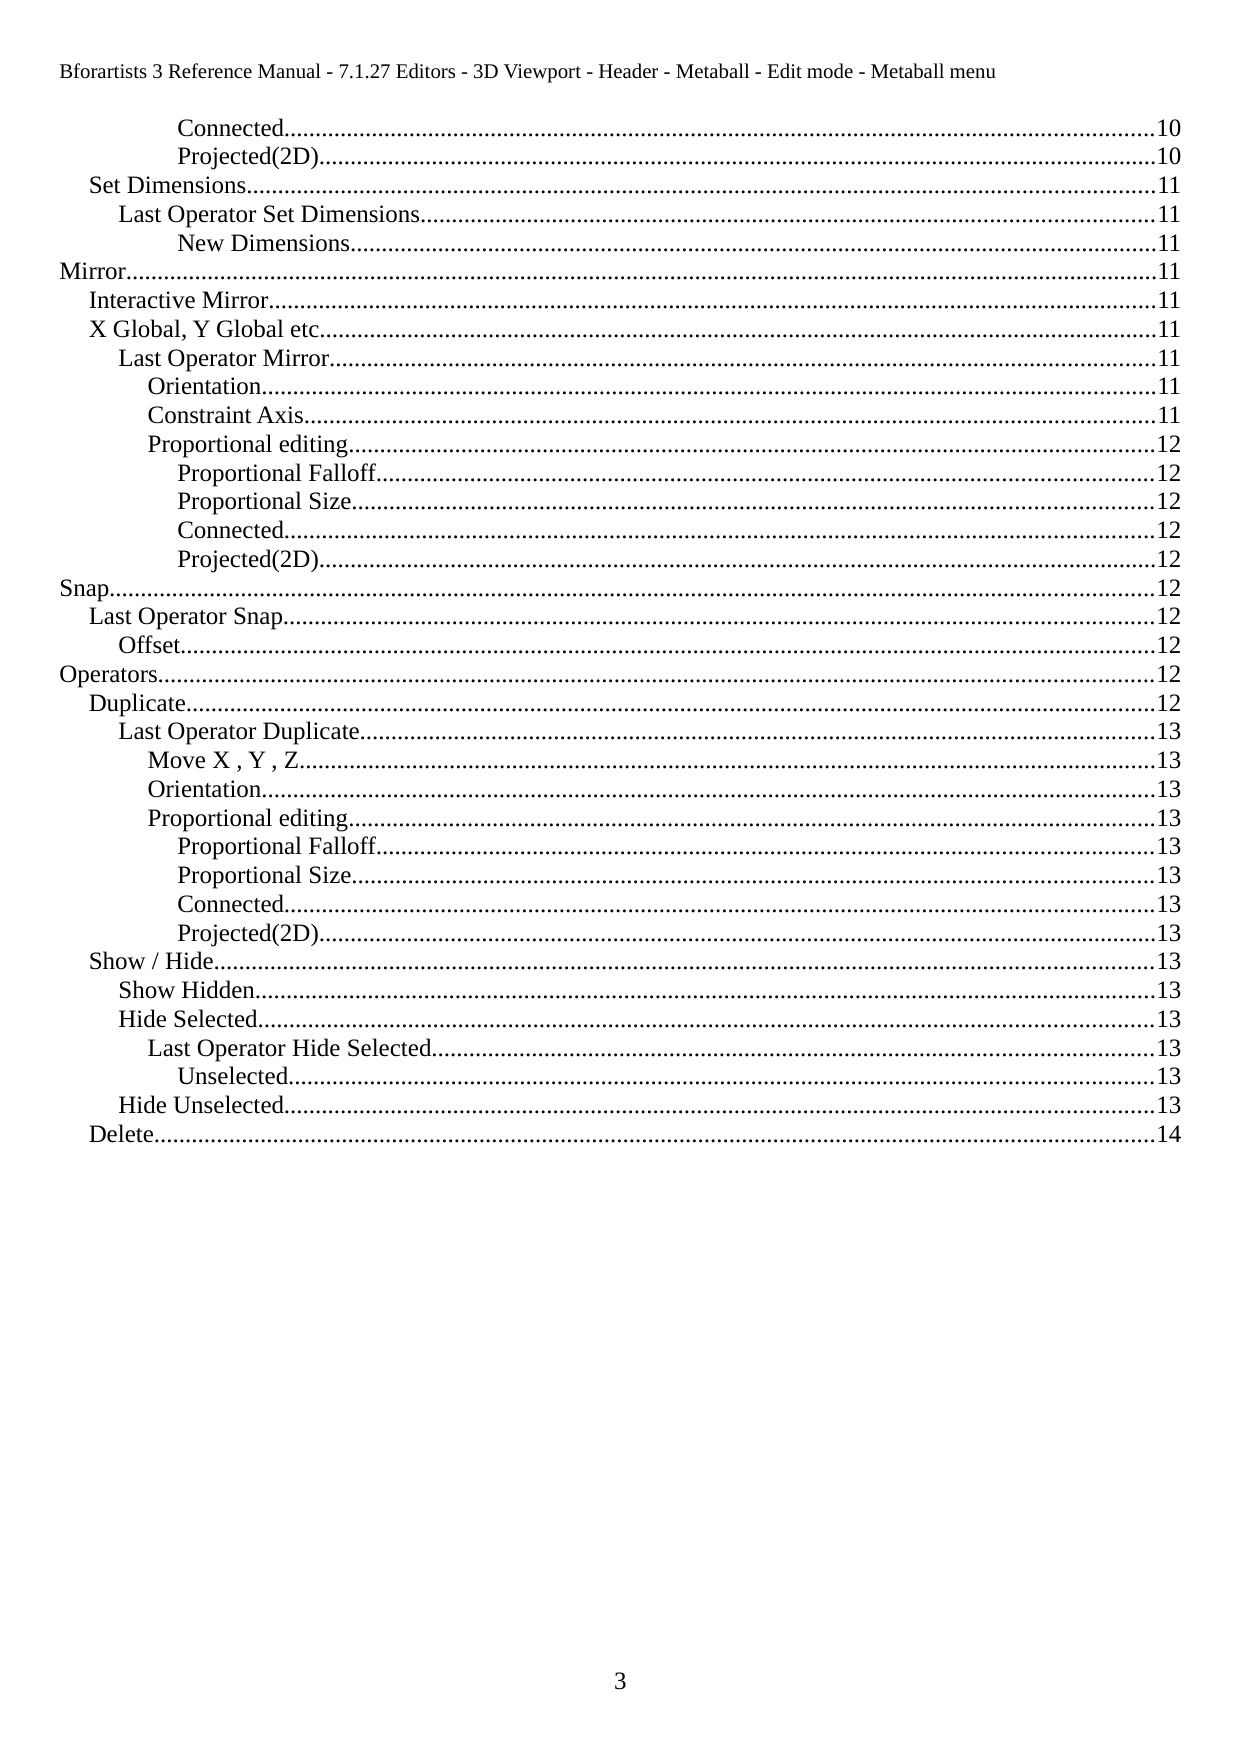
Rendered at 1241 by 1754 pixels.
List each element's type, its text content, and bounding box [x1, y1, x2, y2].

text Last Operator Duplicate 13 [118, 716, 1181, 745]
text Proportional editing 12 [147, 429, 1181, 458]
text Orientation 13 [147, 774, 1181, 803]
text Mirror 11 [59, 256, 1181, 285]
text Constraint Axis 11 [147, 400, 1181, 429]
text Last Operator Snap 12 [88, 601, 1181, 630]
text Snap 12 [59, 573, 1181, 601]
text Proportional Size 13 [177, 860, 1181, 889]
text Duplicate 12 [88, 688, 1181, 716]
text Proportional editing 13 [147, 803, 1181, 831]
text New Dimensions 11 [177, 228, 1181, 256]
text Projected(2D) 13 [177, 918, 1181, 946]
text Set Dimensions 11 [88, 170, 1181, 199]
text Offset 12 [118, 630, 1181, 659]
text Interactive Mirror 11 [88, 285, 1181, 314]
text Proportional Falloff 13 [177, 831, 1181, 860]
text Hide Selected 13 [118, 1004, 1181, 1033]
text Connected 12 [177, 515, 1181, 544]
text Show Hidden 13 [118, 975, 1181, 1004]
text Proportional Falloff 12 [177, 458, 1181, 486]
text Show / Hide 13 [88, 946, 1181, 975]
text Last Operator Set Dimensions 11 [118, 199, 1181, 228]
text Last Operator Hide Selected 13 [147, 1033, 1181, 1061]
text Proportional Size 12 [177, 486, 1181, 515]
text Orientation 11 [147, 371, 1181, 400]
text X Global, Y Global etc. 11 [88, 314, 1181, 343]
text Connected 10 [177, 113, 1181, 141]
text Unselected 13 [177, 1061, 1181, 1090]
text Projected(2D) 12 [177, 544, 1181, 573]
text Delete 14 [88, 1119, 1181, 1148]
text Last Operator Mirror 11 [118, 343, 1181, 371]
text Connected 13 [177, 889, 1181, 918]
text Hide Unselected 13 [118, 1090, 1181, 1119]
text Projected(2D) 10 [177, 141, 1181, 170]
text Operators 12 [59, 659, 1181, 688]
text Move X , Y , Z 13 [147, 745, 1181, 774]
